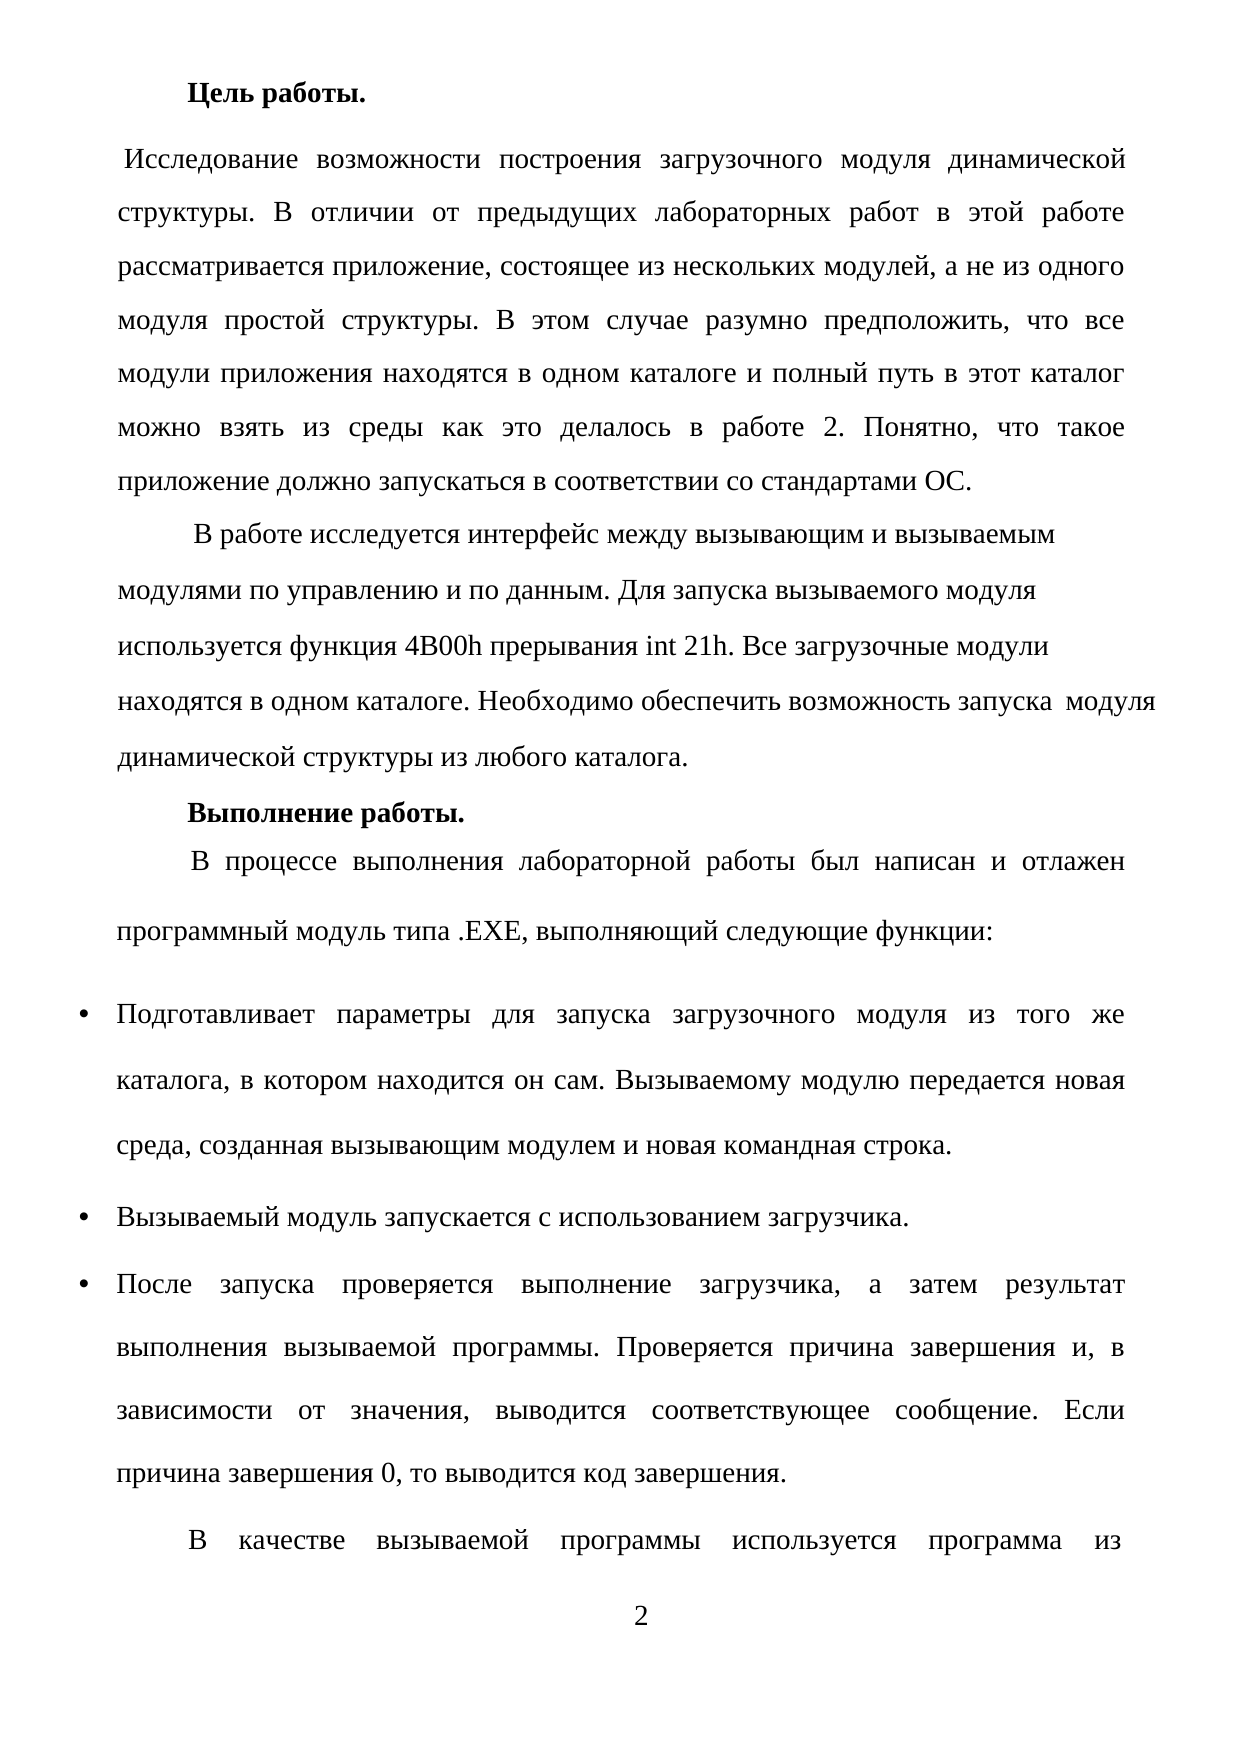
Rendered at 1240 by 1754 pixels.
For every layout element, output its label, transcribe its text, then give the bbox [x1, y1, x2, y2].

text Выполнение работы. [187, 795, 1174, 829]
text Исследование возможности построения загрузочного модуля динамической структуры. В отличии от предыдущих лабораторных работ в этой работе рассматривается приложение, состоящее из нескольких модулей, а не из одного модуля простой структуры. В этом случае разумно предположить, что все модули приложения находятся в одном каталоге и полный путь в этот каталог можно взять из среды как это делалось в работе 2. Понятно, что такое приложение должно запускаться в соответствии со стандартами ОС. [116, 141, 1126, 496]
list Подготавливает параметры для запуска загрузочного модуля из того же каталога, в котором находится он сам. Вызываемому модулю передается новая среда, созданная вызывающим модулем и новая командная строка. [78, 997, 1126, 1161]
list Вызываемый модуль запускается с использованием загрузчика. [78, 1199, 1126, 1233]
text Цель работы. [187, 75, 1174, 109]
list После запуска проверяется выполнение загрузчика, а затем результат выполнения вызываемой программы. Проверяется причина завершения и, в зависимости от значения, выводится соответствующее сообщение. Если причина завершения 0, то выводится код завершения. [78, 1266, 1126, 1489]
text В качестве вызываемой программы используется программа из [116, 1522, 1174, 1555]
text В работе исследуется интерфейс между вызывающим и вызываемым модулями по управлению и по данным. Для запуска вызываемого модуля используется функция 4B00h прерывания int 21h. Все загрузочные модули находятся в одном каталоге. Необходимо обеспечить возможность запуска модуля динамической структуры из любого каталога. [117, 517, 1157, 773]
text В процессе выполнения лабораторной работы был написан и отлажен программный модуль типа .EXE, выполняющий следующие функции: [116, 843, 1126, 949]
